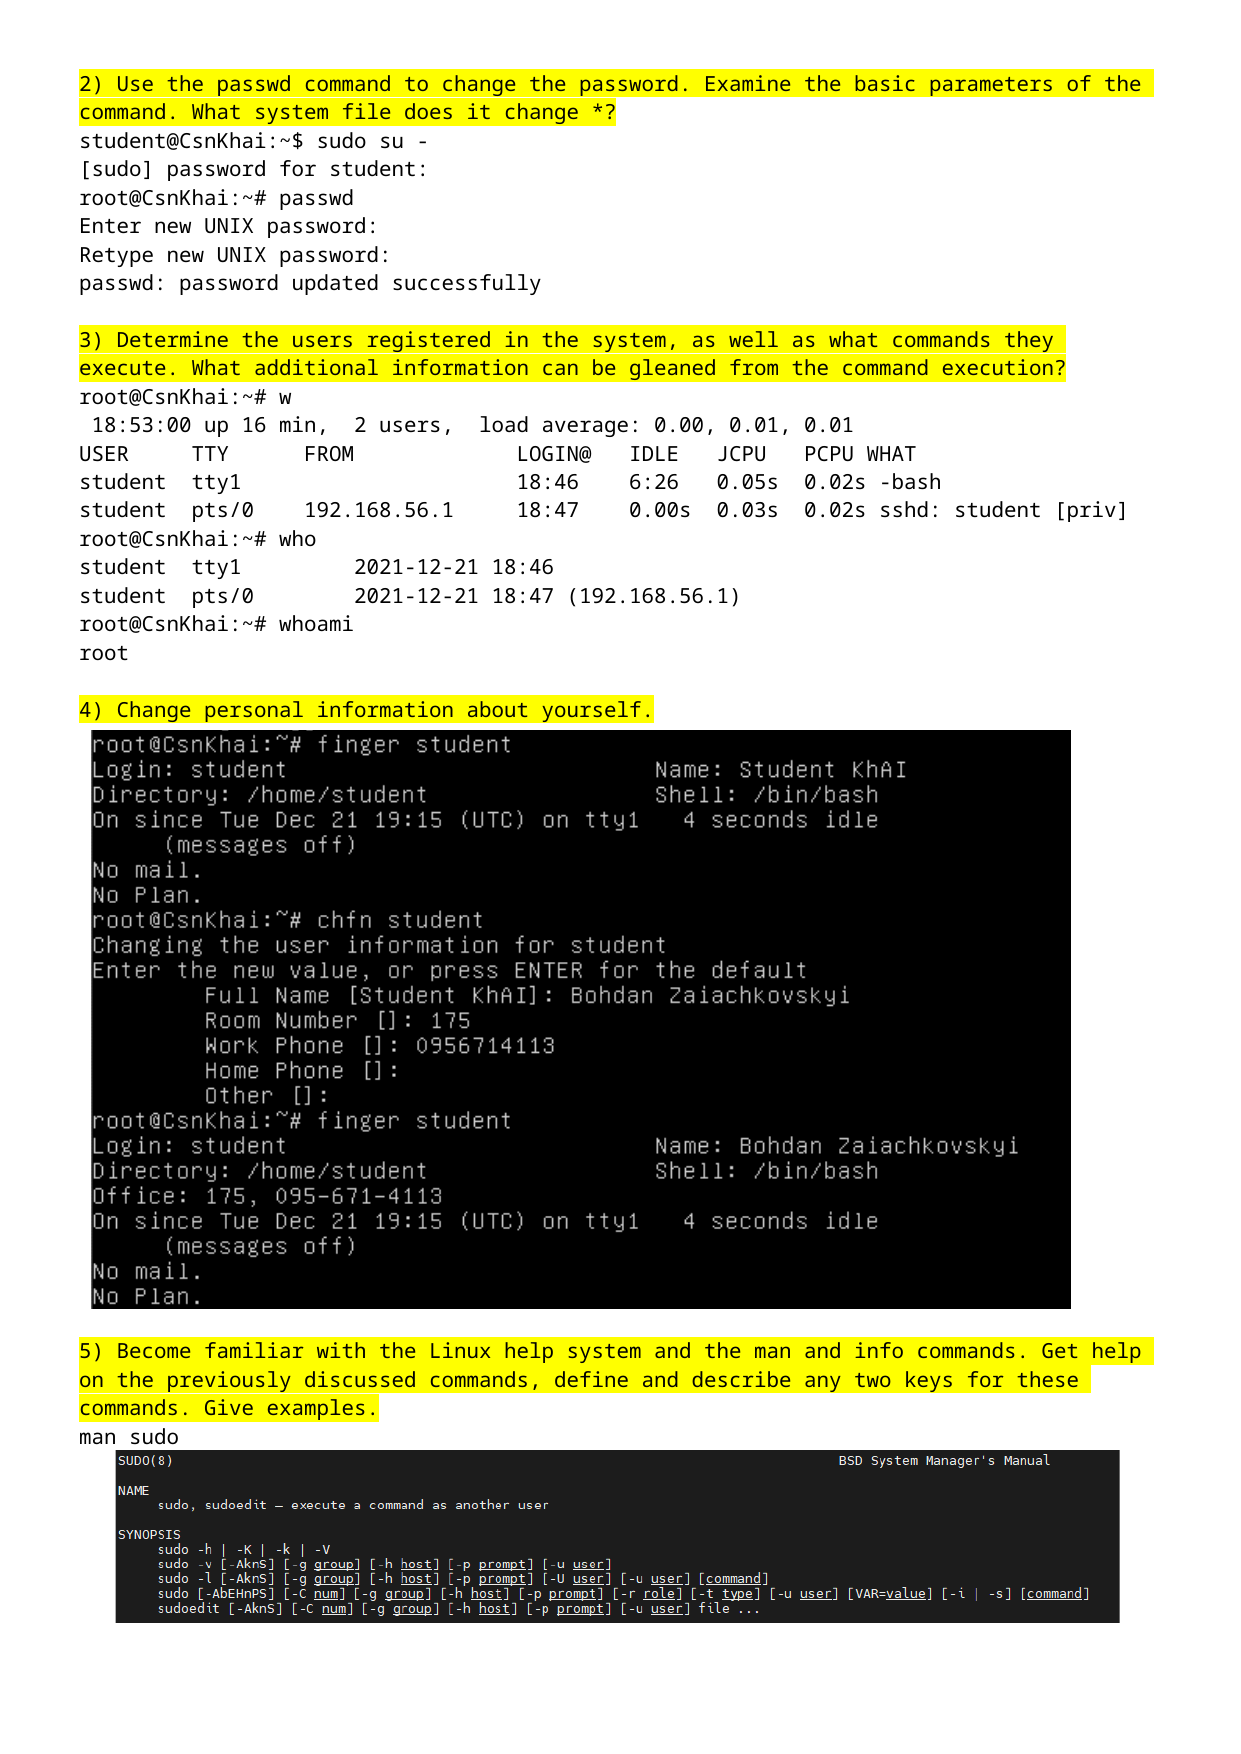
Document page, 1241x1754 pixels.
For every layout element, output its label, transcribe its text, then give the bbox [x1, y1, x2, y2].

text root@CsnKhai:~# w [79, 382, 1156, 410]
text root [79, 638, 1156, 666]
text root@CsnKhai:~# whoami [79, 609, 1156, 638]
text student pts/0 2021-12-21 18:47 (192.168.56.1) [79, 581, 1156, 609]
text 2) Use the passwd command to change the password. Examine the basic parameters of the command. What system file does it change *? [79, 69, 1156, 126]
text student tty1 18:46 6:26 0.05s 0.02s -bash [79, 467, 1156, 496]
text student pts/0 192.168.56.1 18:47 0.00s 0.03s 0.02s sshd: student [priv] [79, 496, 1156, 524]
picture [115, 1450, 1120, 1623]
text passwd: password updated successfully [79, 268, 1156, 297]
text Enter new UNIX password: [79, 211, 1156, 240]
text 4) Change personal information about yourself. [79, 695, 1156, 723]
text student tty1 2021-12-21 18:46 [79, 552, 1156, 581]
text root@CsnKhai:~# who [79, 524, 1156, 552]
text 18:53:00 up 16 min, 2 users, load average: 0.00, 0.01, 0.01 [79, 410, 1156, 439]
text [sudo] password for student: [79, 154, 1156, 183]
text USER TTY FROM LOGIN@ IDLE JCPU PCPU WHAT [79, 439, 1156, 467]
picture [91, 730, 1071, 1309]
text Retype new UNIX password: [79, 240, 1156, 268]
text 3) Determine the users registered in the system, as well as what commands they execute. What additional information can be gleaned from the command execution? [79, 325, 1156, 382]
text 5) Become familiar with the Linux help system and the man and info commands. Get help on the previously discussed commands, define and describe any two keys for these commands. Give examples. [79, 1337, 1156, 1422]
text student@CsnKhai:~$ sudo su - [79, 126, 1156, 154]
text man sudo [79, 1422, 1156, 1450]
text root@CsnKhai:~# passwd [79, 183, 1156, 211]
